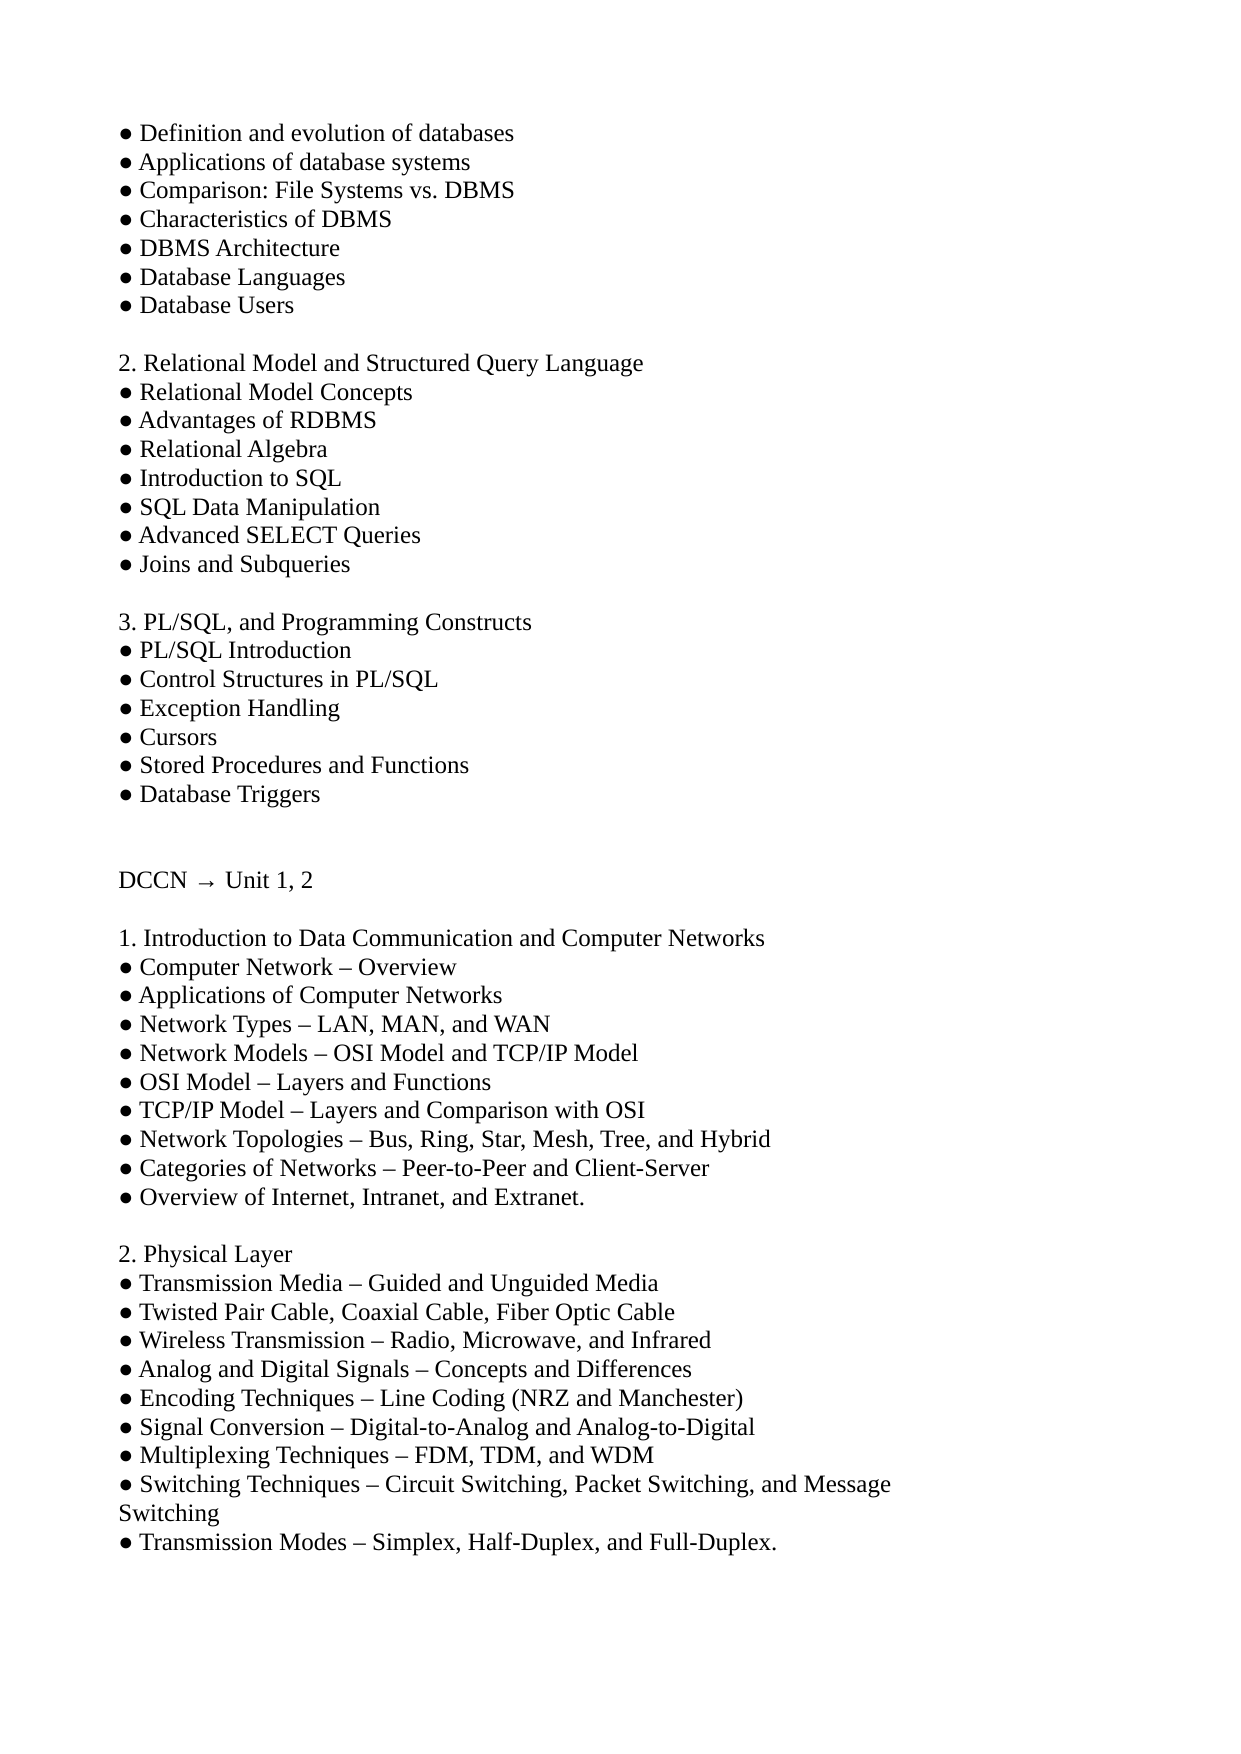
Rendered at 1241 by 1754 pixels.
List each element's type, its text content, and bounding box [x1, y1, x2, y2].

text ● Applications of database systems [118, 147, 1122, 176]
text ● Cursors [118, 722, 1122, 751]
text ● Definition and evolution of databases [118, 118, 1122, 147]
text ● Joins and Subqueries [118, 549, 1122, 578]
text ● Advantages of RDBMS [118, 406, 1122, 434]
text 1. Introduction to Data Communication and Computer Networks [118, 923, 1122, 952]
text ● Characteristics of DBMS [118, 204, 1122, 233]
text ● PL/SQL Introduction [118, 636, 1122, 664]
text ● Signal Conversion – Digital-to-Analog and Analog-to-Digital [118, 1412, 1122, 1441]
text ● Switching Techniques – Circuit Switching, Packet Switching, and Message [118, 1469, 1122, 1498]
text ● Applications of Computer Networks [118, 981, 1122, 1009]
text 3. PL/SQL, and Programming Constructs [118, 607, 1122, 636]
text ● OSI Model – Layers and Functions [118, 1067, 1122, 1096]
text ● SQL Data Manipulation [118, 492, 1122, 521]
text ● Database Triggers [118, 779, 1122, 808]
text ● Stored Procedures and Functions [118, 751, 1122, 779]
text ● Exception Handling [118, 693, 1122, 722]
text ● Database Users [118, 291, 1122, 319]
text ● Multiplexing Techniques – FDM, TDM, and WDM [118, 1441, 1122, 1469]
text DCCN → Unit 1, 2 [118, 866, 1122, 894]
text ● Relational Algebra [118, 434, 1122, 463]
text ● Transmission Media – Guided and Unguided Media [118, 1268, 1122, 1297]
text ● Analog and Digital Signals – Concepts and Differences [118, 1354, 1122, 1383]
text ● Transmission Modes – Simplex, Half-Duplex, and Full-Duplex. [118, 1527, 1122, 1556]
text Switching [118, 1498, 1122, 1527]
text ● Relational Model Concepts [118, 377, 1122, 406]
text ● Introduction to SQL [118, 463, 1122, 492]
text ● Computer Network – Overview [118, 952, 1122, 981]
text ● Twisted Pair Cable, Coaxial Cable, Fiber Optic Cable [118, 1297, 1122, 1326]
text ● Database Languages [118, 262, 1122, 291]
text ● DBMS Architecture [118, 233, 1122, 262]
text ● Wireless Transmission – Radio, Microwave, and Infrared [118, 1326, 1122, 1354]
text 2. Physical Layer [118, 1239, 1122, 1268]
text ● Overview of Internet, Intranet, and Extranet. [118, 1182, 1122, 1211]
text ● Network Models – OSI Model and TCP/IP Model [118, 1038, 1122, 1067]
text ● Comparison: File Systems vs. DBMS [118, 176, 1122, 204]
text ● Control Structures in PL/SQL [118, 664, 1122, 693]
text ● Categories of Networks – Peer-to-Peer and Client-Server [118, 1153, 1122, 1182]
text 2. Relational Model and Structured Query Language [118, 348, 1122, 377]
text ● TCP/IP Model – Layers and Comparison with OSI [118, 1096, 1122, 1124]
text ● Advanced SELECT Queries [118, 521, 1122, 549]
text ● Network Topologies – Bus, Ring, Star, Mesh, Tree, and Hybrid [118, 1124, 1122, 1153]
text ● Encoding Techniques – Line Coding (NRZ and Manchester) [118, 1383, 1122, 1412]
text ● Network Types – LAN, MAN, and WAN [118, 1009, 1122, 1038]
